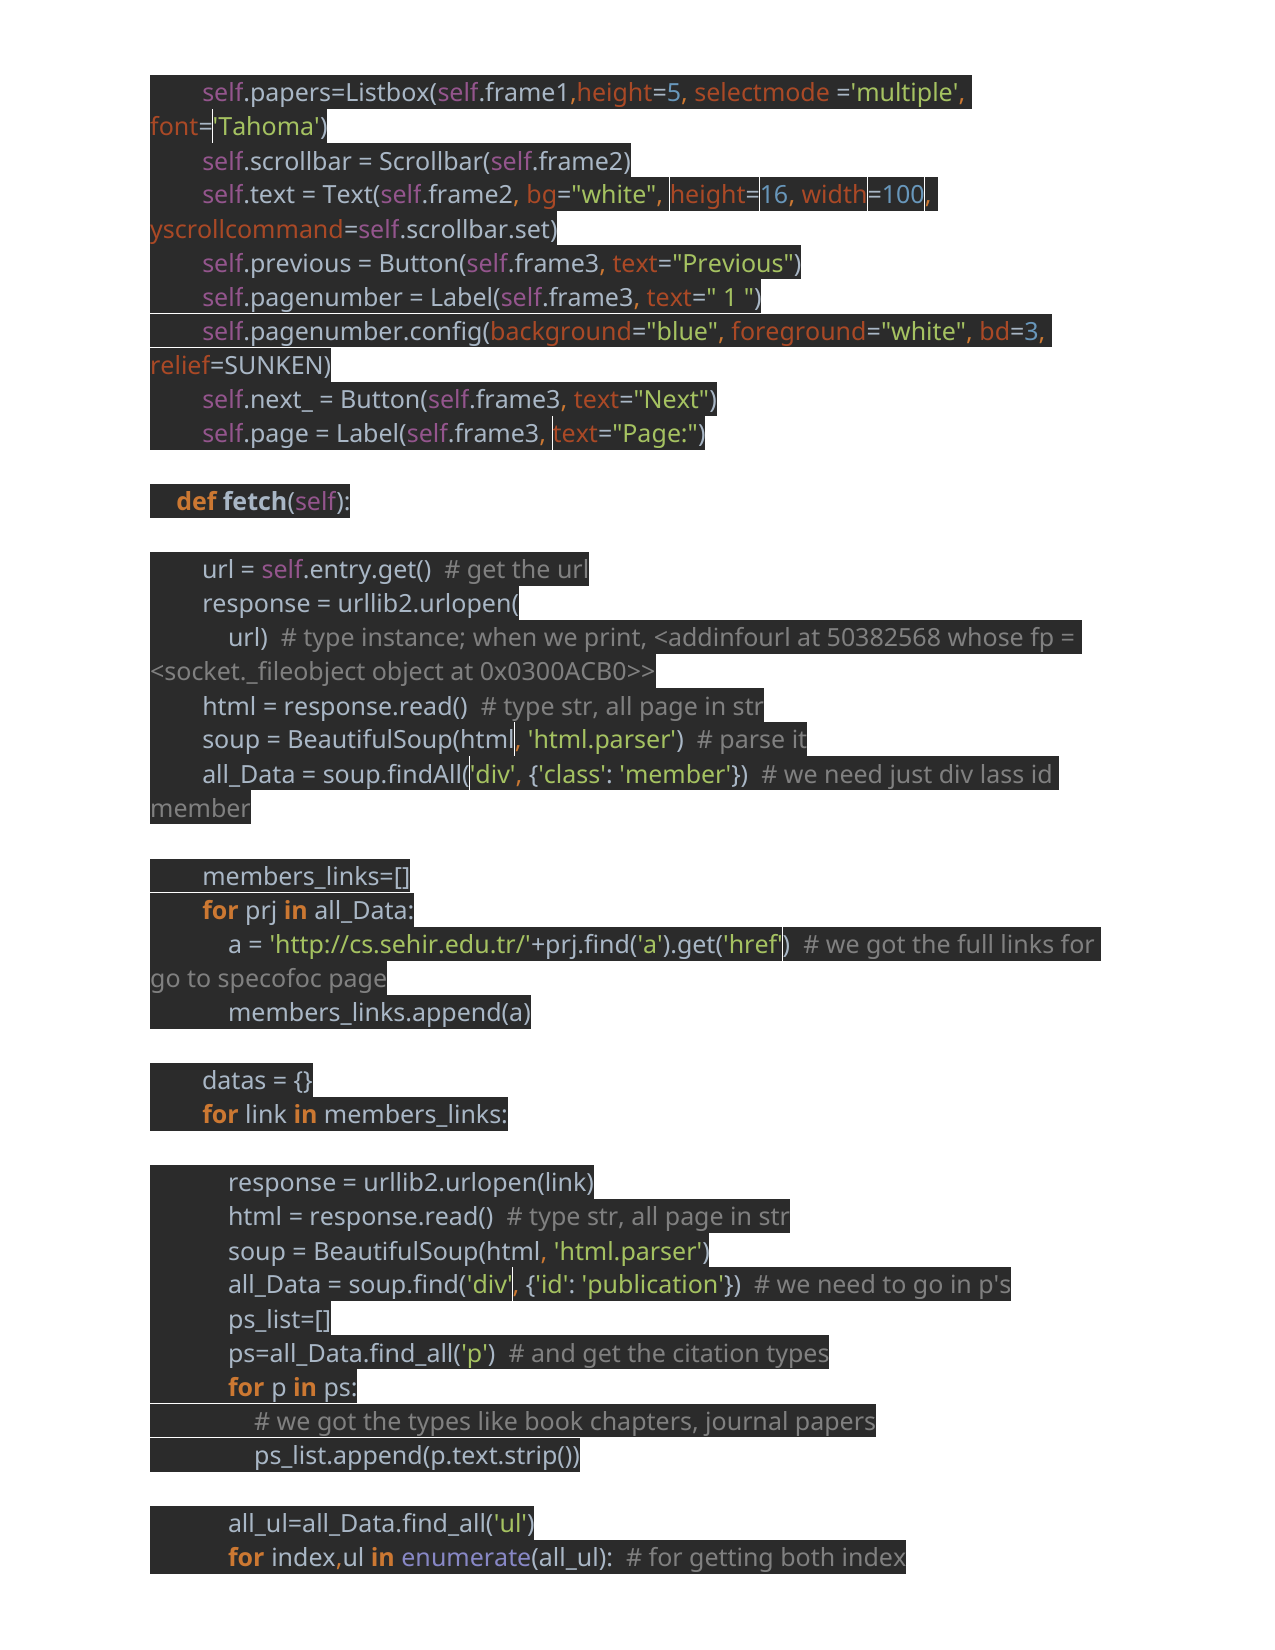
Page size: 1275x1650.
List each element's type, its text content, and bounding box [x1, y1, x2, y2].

text self.papers=Listbox(self.frame1,height=5, selectmode ='multiple', font='Tahoma') self.scrollbar = Scrollbar(self.frame2) self.text = Text(self.frame2, bg="white", height=16, width=100, yscrollcommand=self.scrollbar.set) self.previous = Button(self.frame3, text="Previous") self.pagenumber = Label(self.frame3, text=" 1 ") self.pagenumber.config(background="blue", foreground="white", bd=3, relief=SUNKEN) self.next_ = Button(self.frame3, text="Next") self.page = Label(self.frame3, text="Page:") def fetch(self): url = self.entry.get() # get the url response = urllib2.urlopen( url) # type instance; when we print, <addinfourl at 50382568 whose fp = <socket._fileobject object at 0x0300ACB0>> html = response.read() # type str, all page in str soup = BeautifulSoup(html, 'html.parser') # parse it all_Data = soup.findAll('div', {'class': 'member'}) # we need just div lass id member members_links=[] for prj in all_Data: a = 'http://cs.sehir.edu.tr/'+prj.find('a').get('href') # we got the full links for go to specofoc page members_links.append(a) datas = {} for link in members_links: response = urllib2.urlopen(link) html = response.read() # type str, all page in str soup = BeautifulSoup(html, 'html.parser') all_Data = soup.find('div', {'id': 'publication'}) # we need to go in p's ps_list=[] ps=all_Data.find_all('p') # and get the citation types for p in ps: # we got the types like book chapters, journal papers ps_list.append(p.text.strip()) all_ul=all_Data.find_all('ul') for index,ul in enumerate(all_ul): # for getting both index [150, 75, 1125, 1574]
